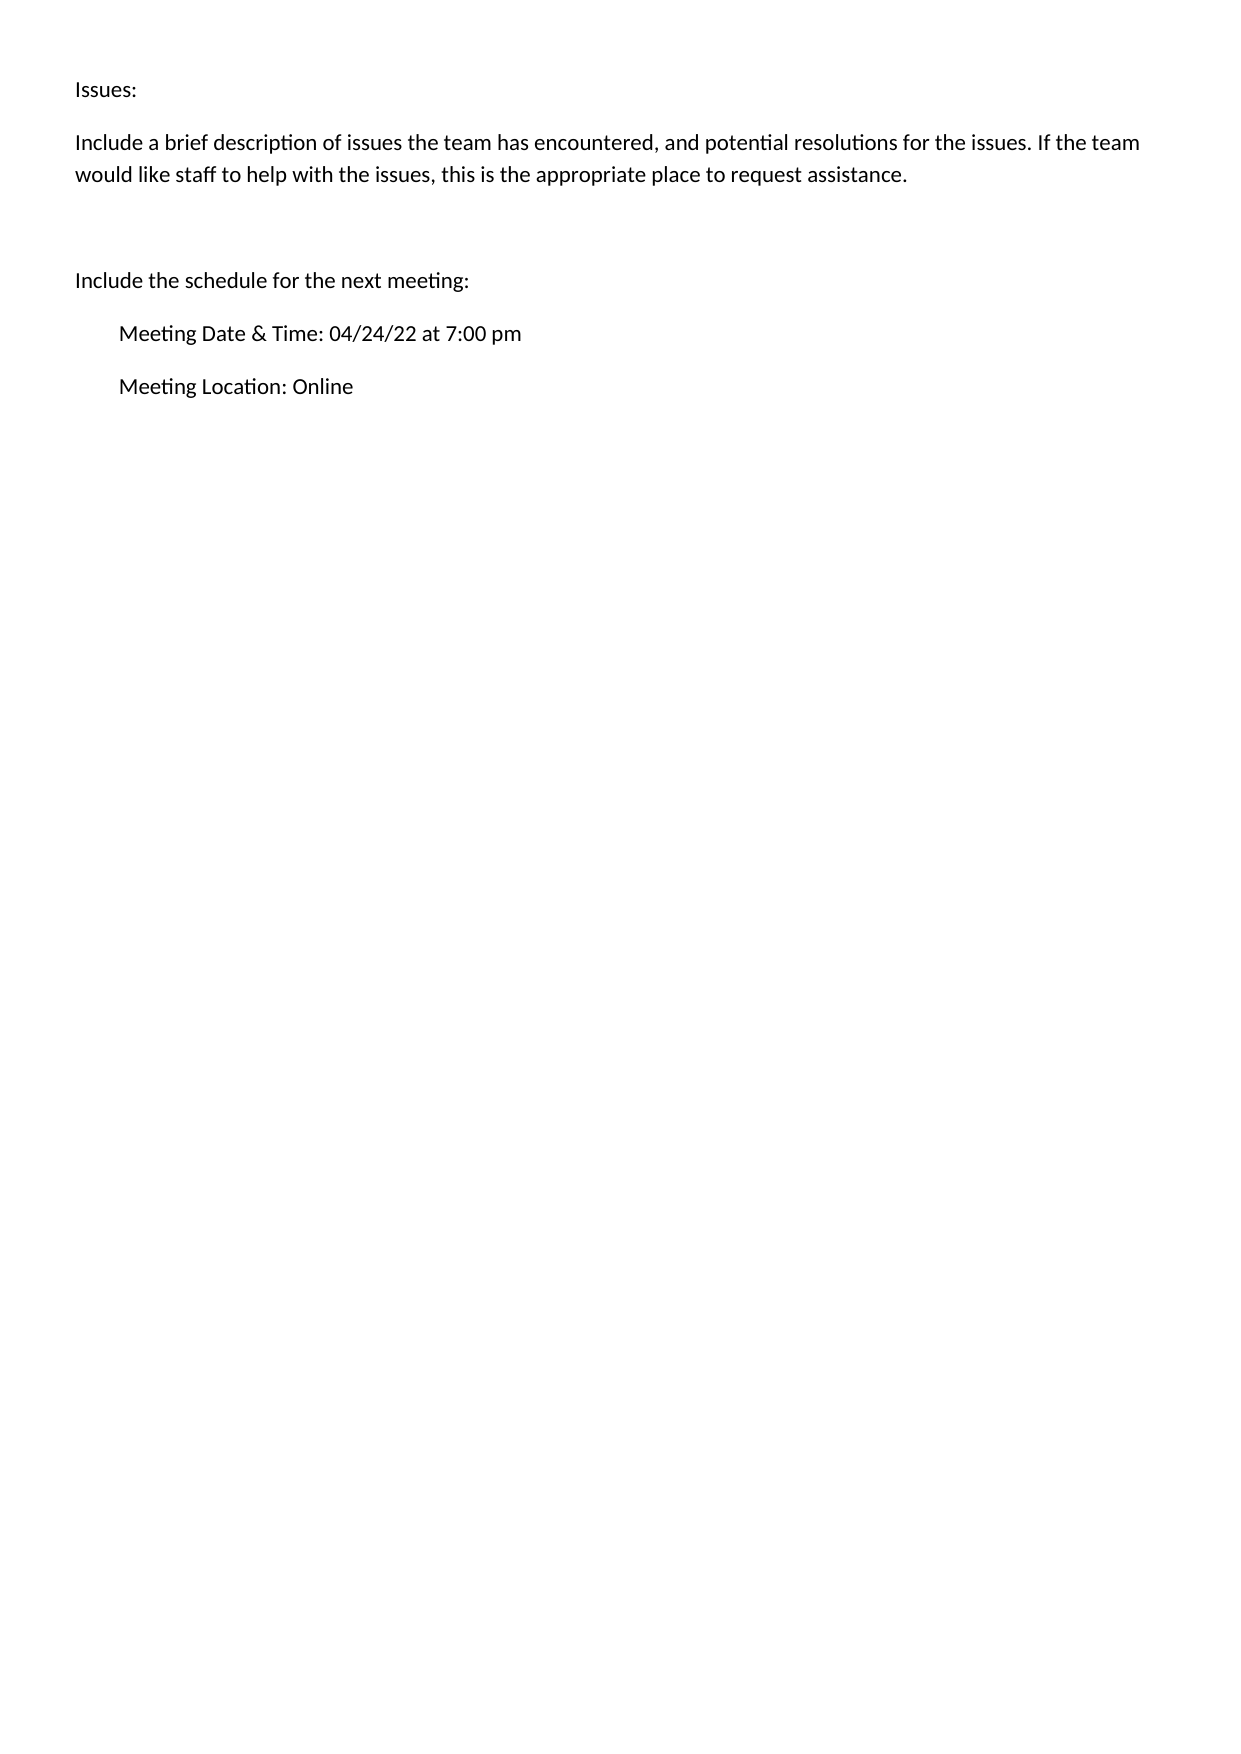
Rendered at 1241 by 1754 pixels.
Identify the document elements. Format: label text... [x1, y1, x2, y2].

text Include the schedule for the next meeting: [75, 266, 1165, 294]
text Include a brief description of issues the team has encountered, and potential resolutions for the issues. If the team would like staff to help with the issues, this is the appropriate place to request assistance. [75, 128, 1165, 188]
text Meeting Date & Time: 04/24/22 at 7:00 pm [119, 319, 1165, 347]
text Issues: [75, 75, 1165, 103]
text Meeting Location: Online [119, 372, 1165, 400]
